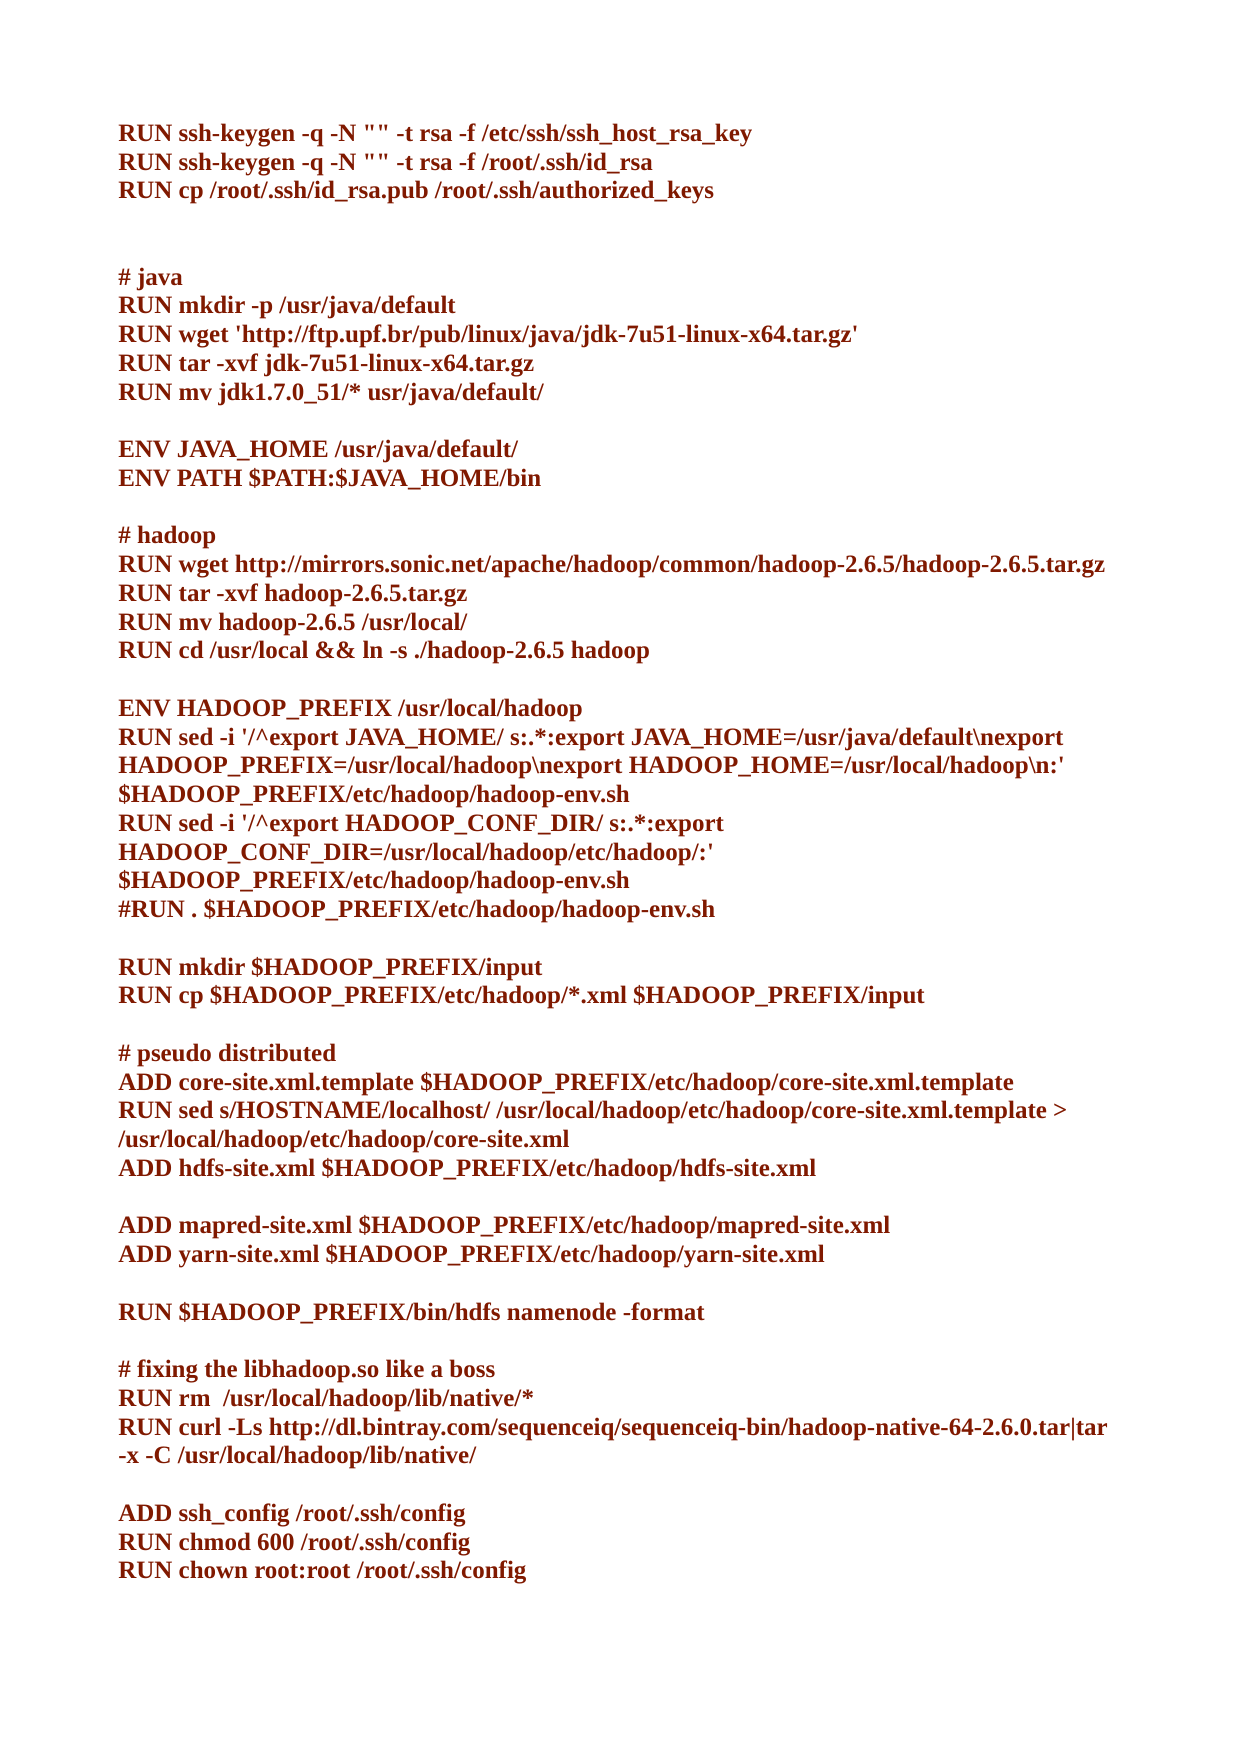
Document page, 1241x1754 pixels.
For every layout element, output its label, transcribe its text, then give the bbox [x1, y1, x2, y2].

text RUN sed -i '/^export HADOOP_CONF_DIR/ s:.*:export HADOOP_CONF_DIR=/usr/local/hadoop/etc/hadoop/:' $HADOOP_PREFIX/etc/hadoop/hadoop-env.sh [118, 808, 1122, 894]
text RUN curl -Ls http://dl.bintray.com/sequenceiq/sequenceiq-bin/hadoop-native-64-2.6.0.tar|tar -x -C /usr/local/hadoop/lib/native/ [118, 1412, 1122, 1469]
text ENV JAVA_HOME /usr/java/default/ [118, 434, 1122, 463]
text # fixing the libhadoop.so like a boss [118, 1354, 1122, 1383]
text ENV PATH $PATH:$JAVA_HOME/bin [118, 463, 1122, 492]
text # hadoop [118, 521, 1122, 549]
text ADD core-site.xml.template $HADOOP_PREFIX/etc/hadoop/core-site.xml.template [118, 1067, 1122, 1096]
text RUN cp /root/.ssh/id_rsa.pub /root/.ssh/authorized_keys [118, 176, 1122, 204]
text RUN sed s/HOSTNAME/localhost/ /usr/local/hadoop/etc/hadoop/core-site.xml.template > /usr/local/hadoop/etc/hadoop/core-site.xml [118, 1096, 1122, 1153]
text RUN mkdir -p /usr/java/default [118, 291, 1122, 319]
text RUN tar -xvf jdk-7u51-linux-x64.tar.gz [118, 348, 1122, 377]
text RUN chmod 600 /root/.ssh/config [118, 1527, 1122, 1556]
text # java [118, 262, 1122, 291]
text RUN ssh-keygen -q -N "" -t rsa -f /root/.ssh/id_rsa [118, 147, 1122, 176]
text RUN ssh-keygen -q -N "" -t rsa -f /etc/ssh/ssh_host_rsa_key [118, 118, 1122, 147]
text RUN rm /usr/local/hadoop/lib/native/* [118, 1383, 1122, 1412]
text ENV HADOOP_PREFIX /usr/local/hadoop [118, 693, 1122, 722]
text RUN cd /usr/local && ln -s ./hadoop-2.6.5 hadoop [118, 636, 1122, 664]
text RUN wget http://mirrors.sonic.net/apache/hadoop/common/hadoop-2.6.5/hadoop-2.6.5.tar.gz [118, 549, 1122, 578]
text ADD yarn-site.xml $HADOOP_PREFIX/etc/hadoop/yarn-site.xml [118, 1239, 1122, 1268]
text RUN cp $HADOOP_PREFIX/etc/hadoop/*.xml $HADOOP_PREFIX/input [118, 981, 1122, 1009]
text ADD ssh_config /root/.ssh/config [118, 1498, 1122, 1527]
text RUN $HADOOP_PREFIX/bin/hdfs namenode -format [118, 1297, 1122, 1326]
text RUN mkdir $HADOOP_PREFIX/input [118, 952, 1122, 981]
text RUN tar -xvf hadoop-2.6.5.tar.gz [118, 578, 1122, 607]
text ADD mapred-site.xml $HADOOP_PREFIX/etc/hadoop/mapred-site.xml [118, 1211, 1122, 1239]
text RUN mv hadoop-2.6.5 /usr/local/ [118, 607, 1122, 636]
text RUN sed -i '/^export JAVA_HOME/ s:.*:export JAVA_HOME=/usr/java/default\nexport HADOOP_PREFIX=/usr/local/hadoop\nexport HADOOP_HOME=/usr/local/hadoop\n:' $HADOOP_PREFIX/etc/hadoop/hadoop-env.sh [118, 722, 1122, 808]
text #RUN . $HADOOP_PREFIX/etc/hadoop/hadoop-env.sh [118, 894, 1122, 923]
text # pseudo distributed [118, 1038, 1122, 1067]
text RUN chown root:root /root/.ssh/config [118, 1556, 1122, 1584]
text RUN mv jdk1.7.0_51/* usr/java/default/ [118, 377, 1122, 406]
text ADD hdfs-site.xml $HADOOP_PREFIX/etc/hadoop/hdfs-site.xml [118, 1153, 1122, 1182]
text RUN wget 'http://ftp.upf.br/pub/linux/java/jdk-7u51-linux-x64.tar.gz' [118, 319, 1122, 348]
